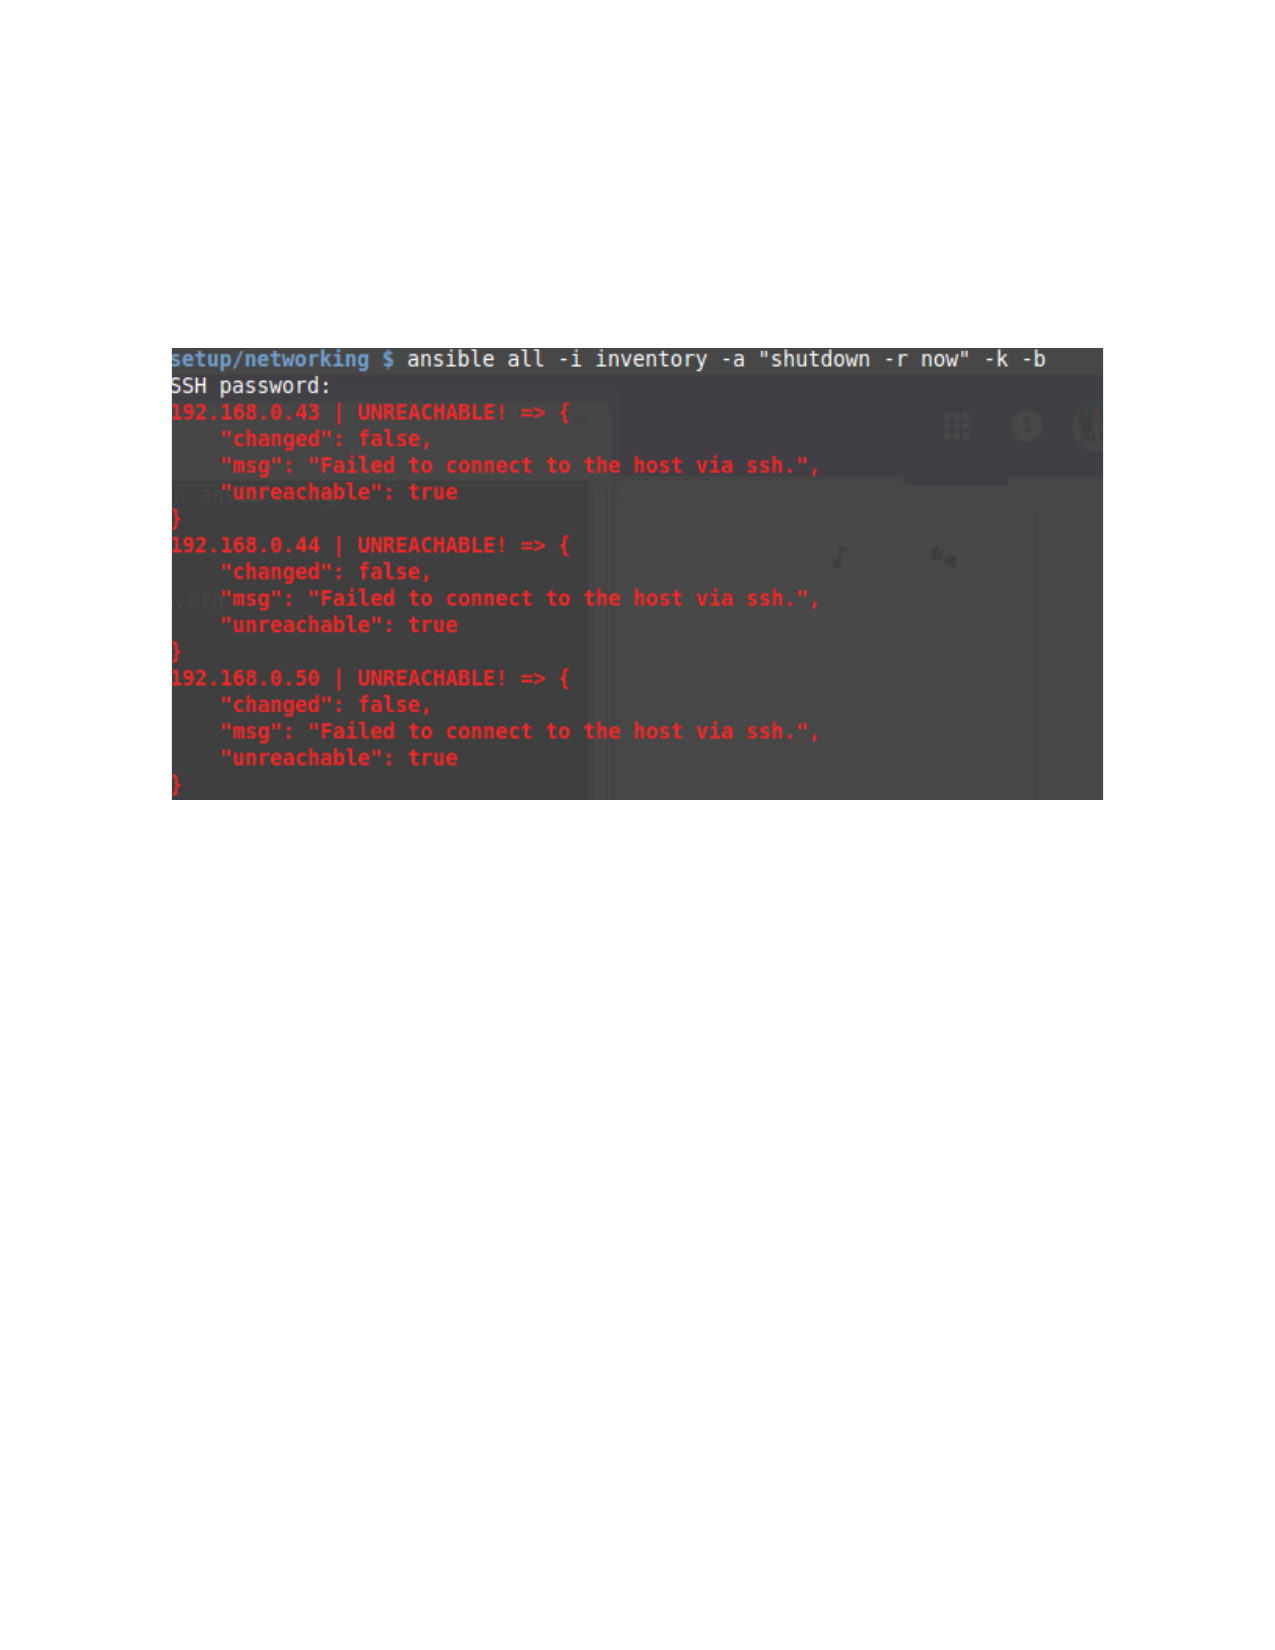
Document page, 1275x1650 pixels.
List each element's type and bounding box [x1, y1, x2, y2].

picture [171, 348, 1104, 800]
